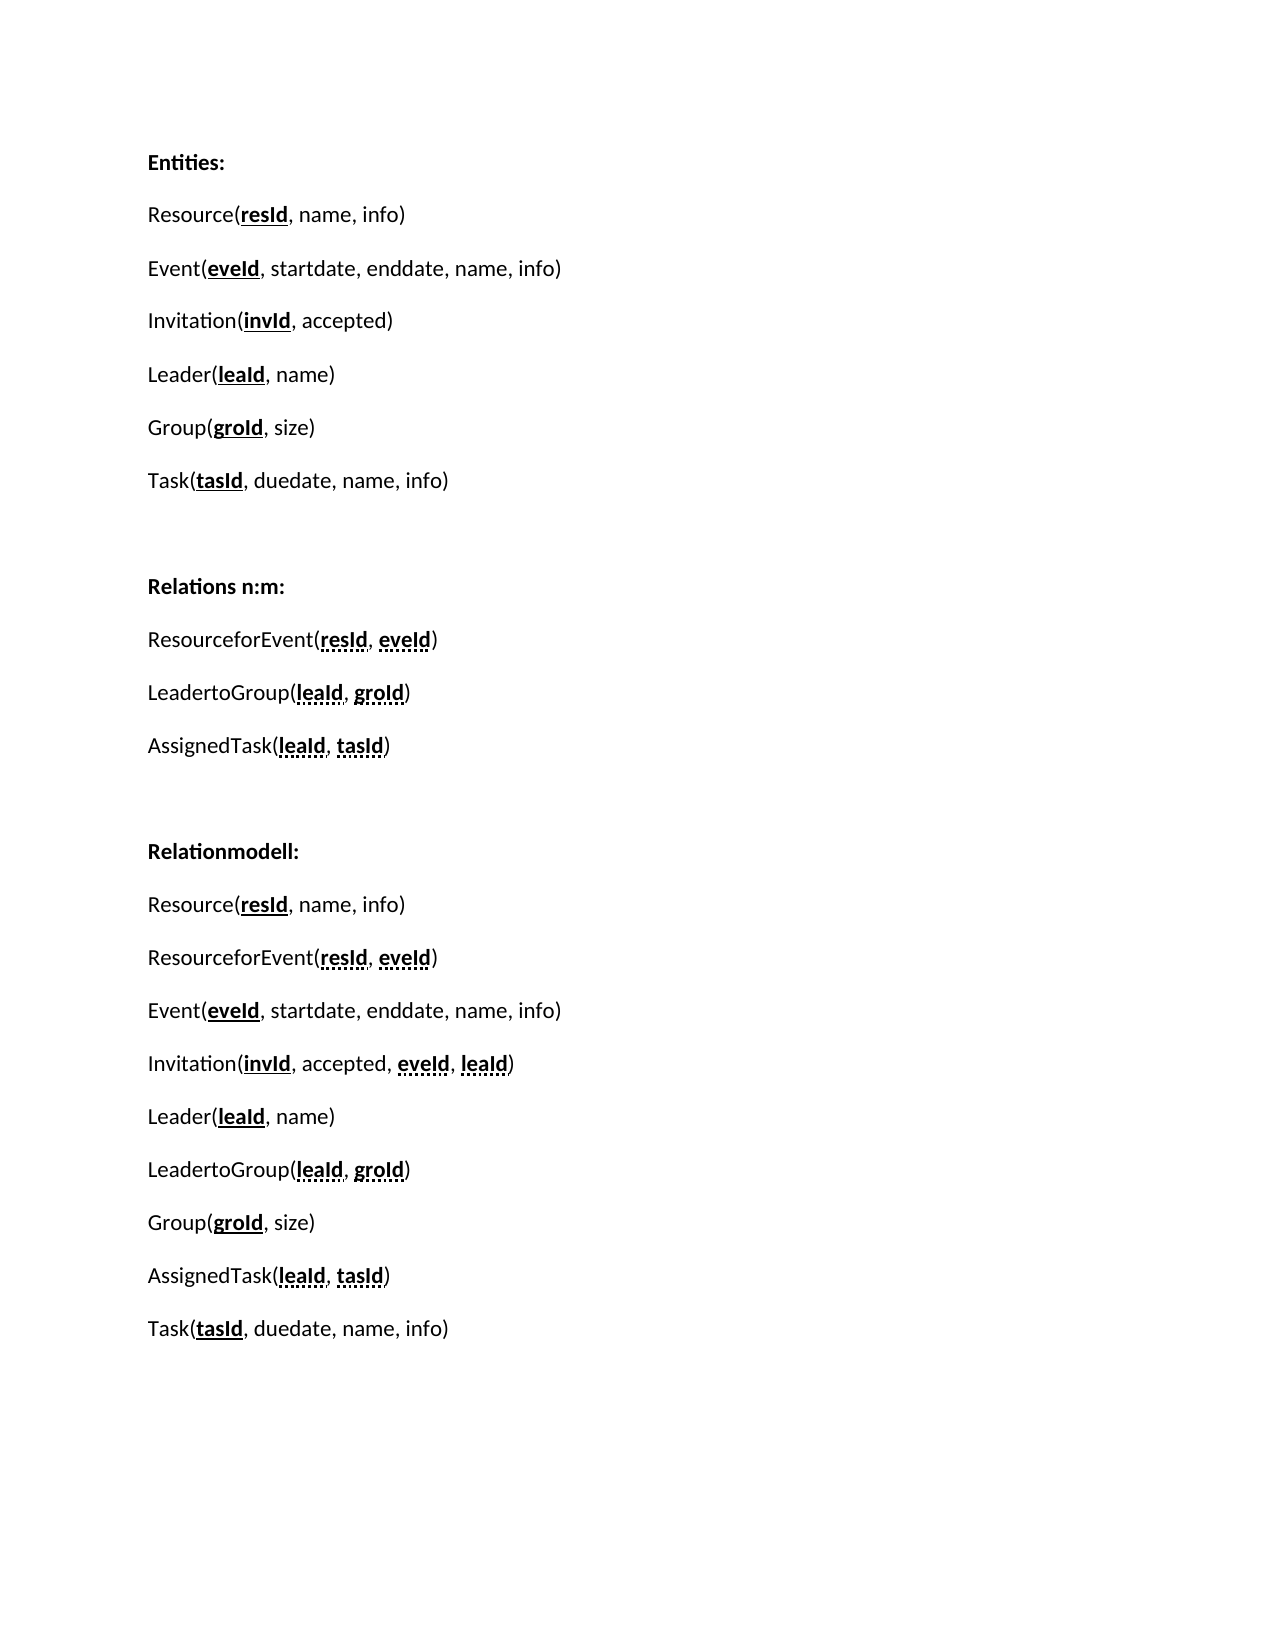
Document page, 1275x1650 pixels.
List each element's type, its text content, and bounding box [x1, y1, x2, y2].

text Group(groId, size) [148, 1208, 1127, 1236]
text Task(tasId, duedate, name, info) [148, 466, 1127, 494]
text Leader(leaId, name) [148, 360, 1127, 388]
text Relations n:m: [148, 572, 1127, 600]
text Event(eveId, startdate, enddate, name, info) [148, 996, 1127, 1024]
text Event(eveId, startdate, enddate, name, info) [148, 254, 1127, 282]
text LeadertoGroup(leaId, groId) [148, 678, 1127, 706]
text Task(tasId, duedate, name, info) [148, 1314, 1127, 1342]
text Leader(leaId, name) [148, 1102, 1127, 1130]
text Resource(resId, name, info) [148, 890, 1127, 918]
text AssignedTask(leaId, tasId) [148, 1261, 1127, 1289]
text LeadertoGroup(leaId, groId) [148, 1155, 1127, 1183]
text Entities: [148, 148, 1127, 176]
text ResourceforEvent(resId, eveId) [148, 625, 1127, 653]
text Relationmodell: [148, 837, 1127, 865]
text Resource(resId, name, info) [148, 201, 1127, 229]
text ResourceforEvent(resId, eveId) [148, 943, 1127, 971]
text AssignedTask(leaId, tasId) [148, 731, 1127, 759]
text Invitation(invId, accepted) [148, 307, 1127, 335]
text Group(groId, size) [148, 413, 1127, 441]
text Invitation(invId, accepted, eveId, leaId) [148, 1049, 1127, 1077]
